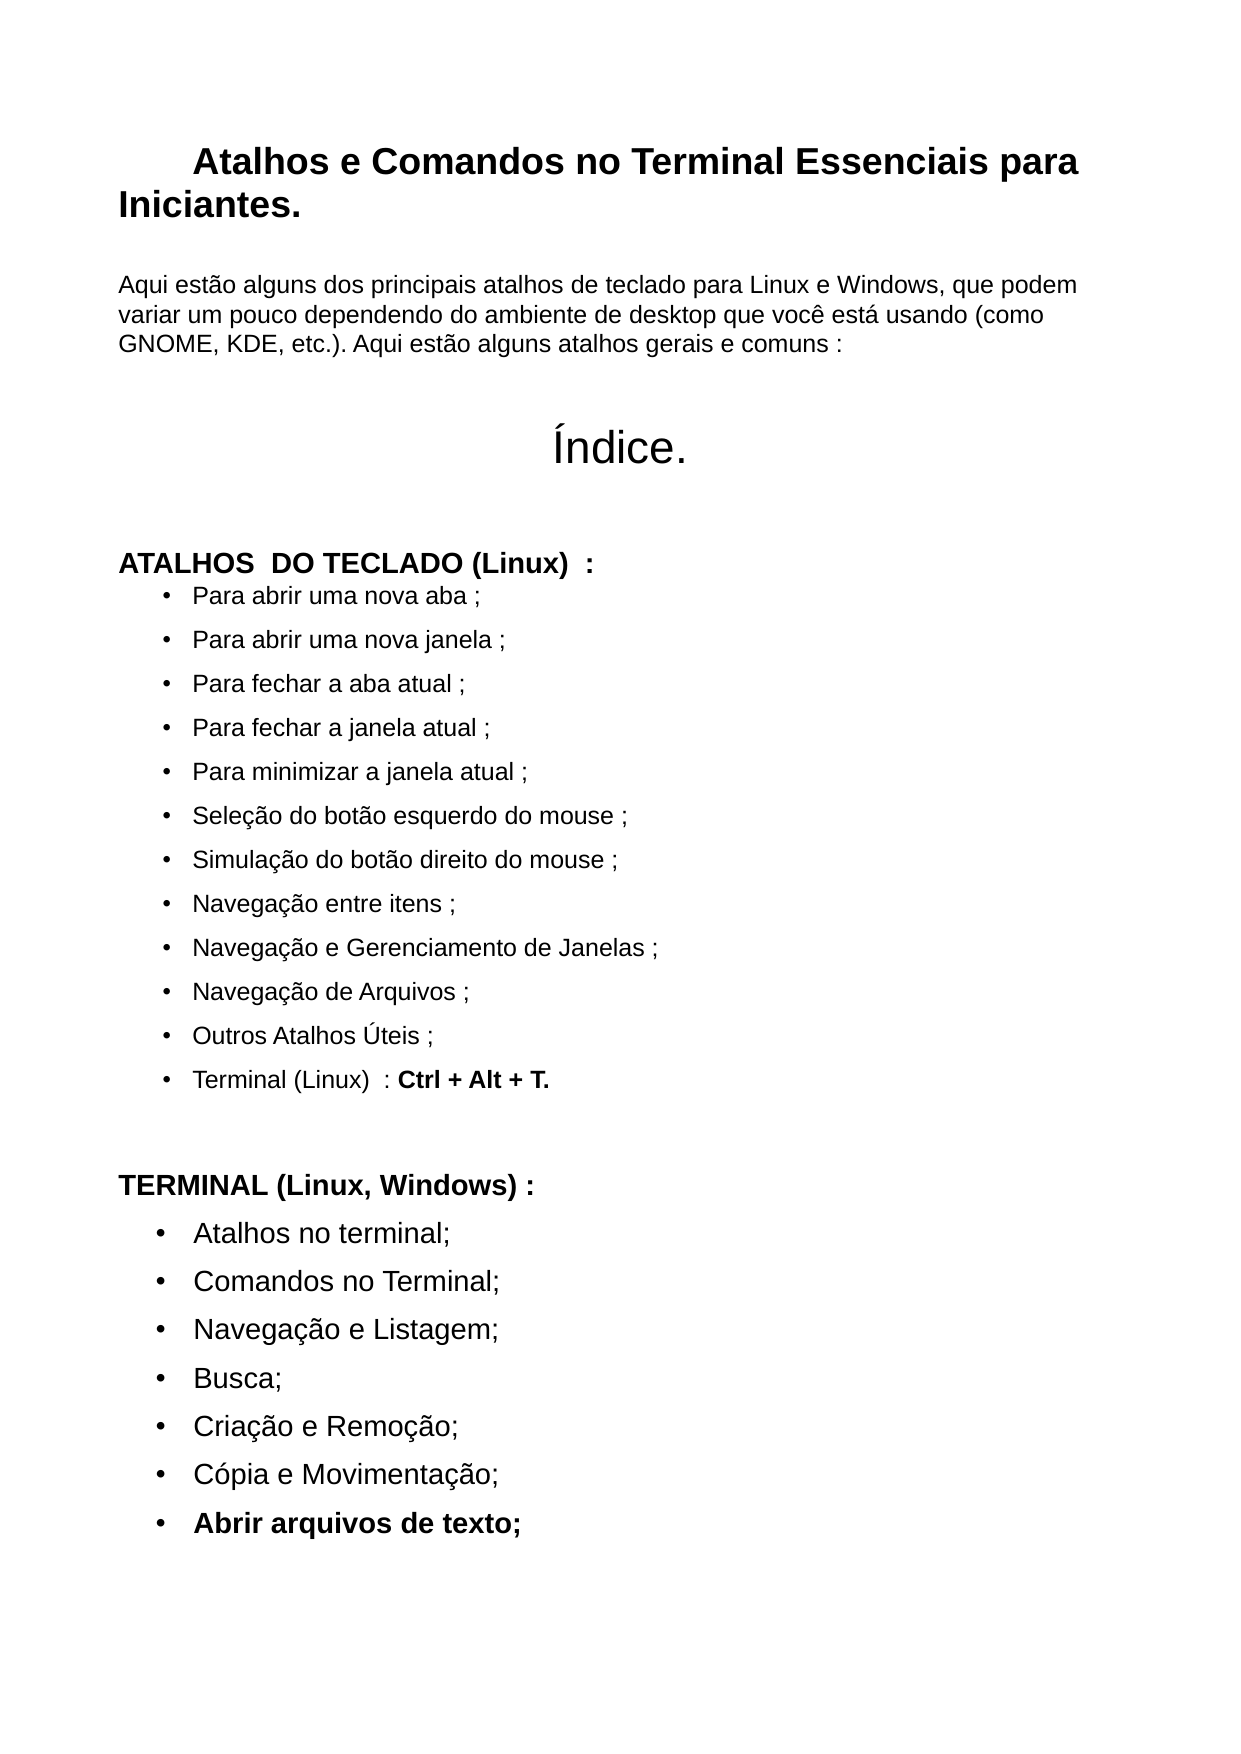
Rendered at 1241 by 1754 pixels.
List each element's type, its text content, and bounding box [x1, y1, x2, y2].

text Aqui estão alguns dos principais atalhos de teclado para Linux e Windows, que podem variar um pouco dependendo do ambiente de desktop que você está usando (como GNOME, KDE, etc.). Aqui estão alguns atalhos gerais e comuns : [118, 269, 1122, 358]
subtitle ATALHOS DO TECLADO (Linux) : [118, 547, 1122, 580]
text Índice. [118, 421, 1122, 473]
list Navegação e Gerenciamento de Janelas ; [162, 933, 1122, 962]
subtitle Criação e Remoção; [156, 1409, 1122, 1443]
subtitle Abrir arquivos de texto; [156, 1506, 1122, 1539]
list Outros Atalhos Úteis ; [162, 1021, 1122, 1050]
list Simulação do botão direito do mouse ; [162, 844, 1122, 874]
subtitle Navegação e Listagem; [156, 1312, 1122, 1346]
list Navegação de Arquivos ; [162, 977, 1122, 1006]
subtitle Comandos no Terminal; [156, 1264, 1122, 1298]
list Para abrir uma nova janela ; [162, 624, 1122, 654]
subtitle TERMINAL (Linux, Windows) : [118, 1167, 1122, 1201]
list Para fechar a janela atual ; [162, 712, 1122, 742]
subtitle Busca; [156, 1361, 1122, 1394]
subtitle Cópia e Movimentação; [156, 1457, 1122, 1491]
list Para minimizar a janela atual ; [162, 756, 1122, 786]
list Para fechar a aba atual ; [162, 668, 1122, 698]
subtitle Atalhos e Comandos no Terminal Essenciais para Iniciantes. [118, 139, 1122, 225]
list Seleção do botão esquerdo do mouse ; [162, 800, 1122, 830]
list Navegação entre itens ; [162, 888, 1122, 918]
list Para abrir uma nova aba ; [162, 580, 1122, 609]
subtitle Atalhos no terminal; [156, 1216, 1122, 1249]
list Terminal (Linux) : Ctrl + Alt + T. [162, 1065, 1122, 1094]
